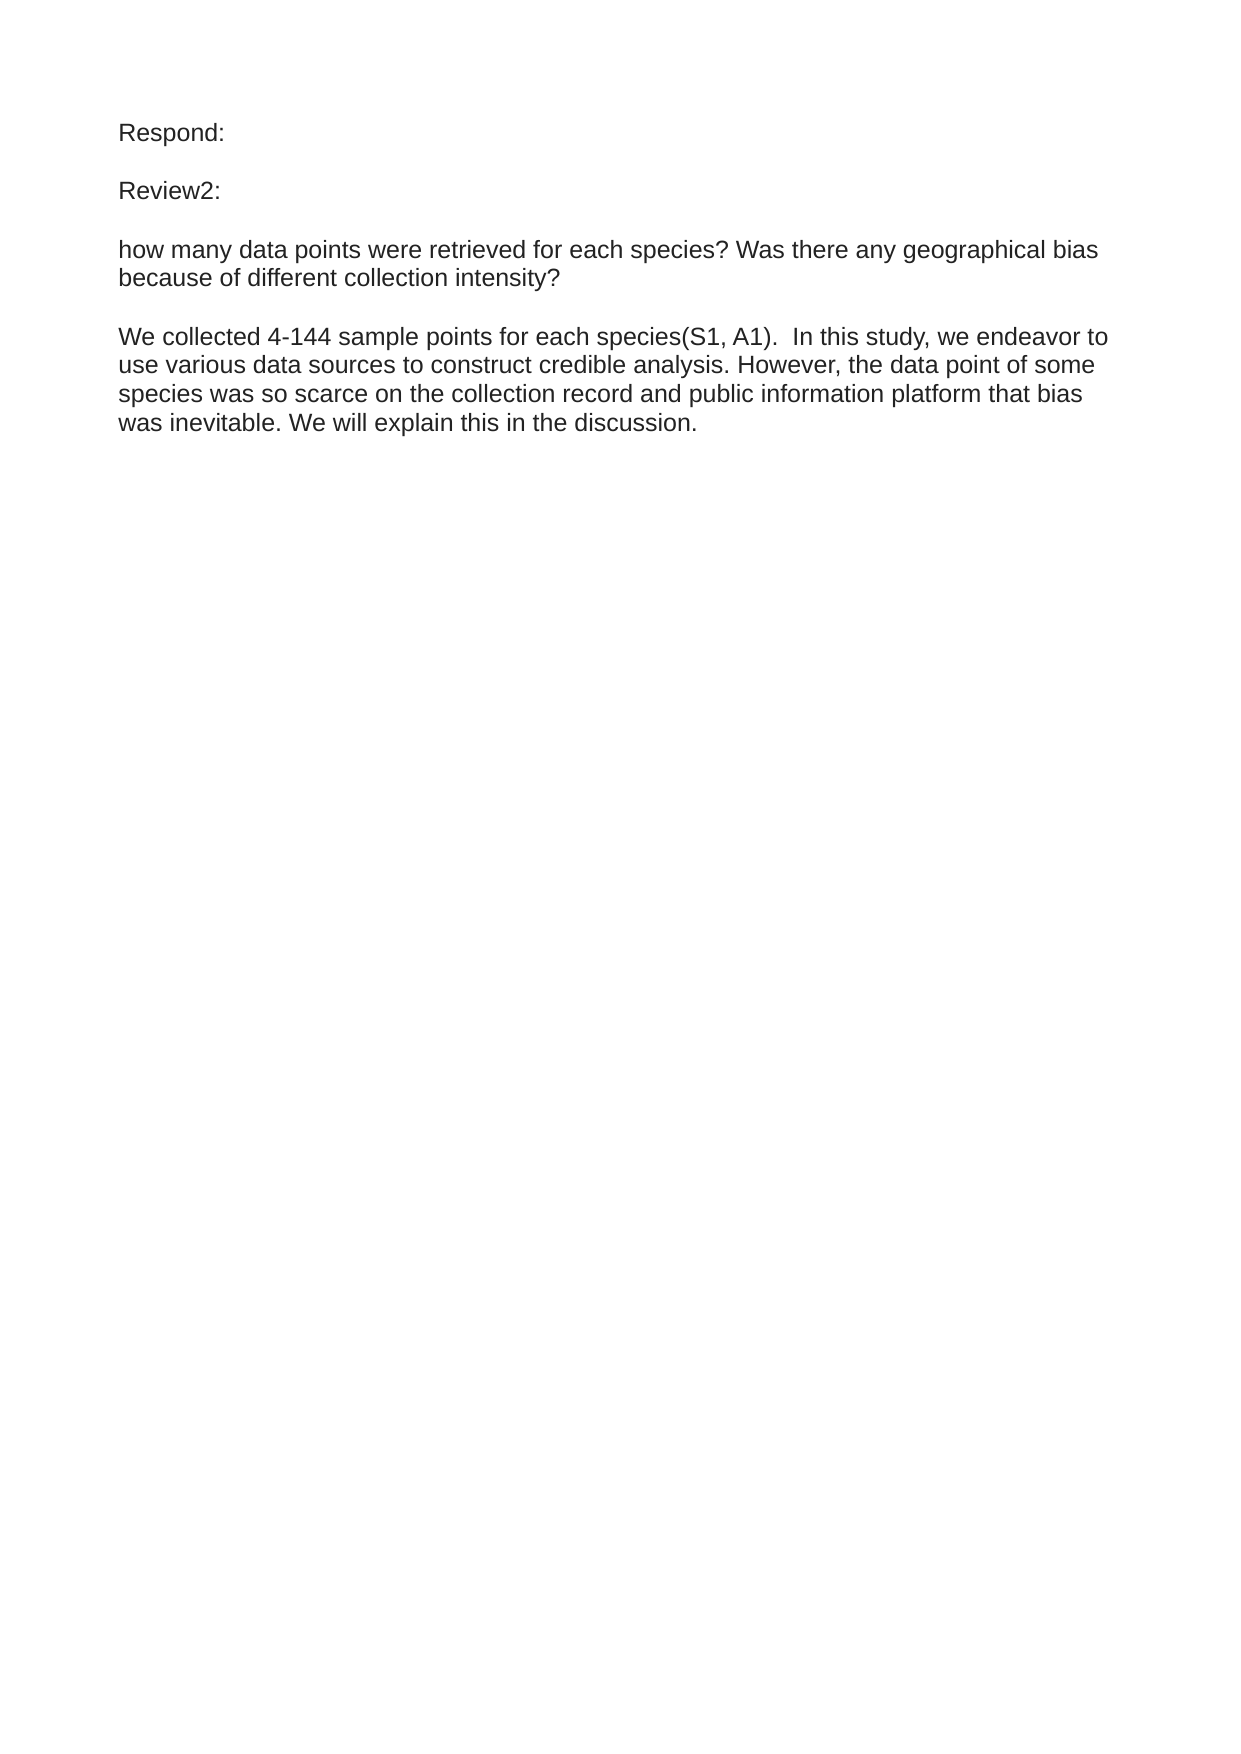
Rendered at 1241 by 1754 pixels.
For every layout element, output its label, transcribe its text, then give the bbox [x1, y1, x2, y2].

text Review2: [118, 176, 1122, 205]
text We collected 4-144 sample points for each species(S1, A1). In this study, we endeavor to use various data sources to construct credible analysis. However, the data point of some species was so scarce on the collection record and public information platform that bias was inevitable. We will explain this in the discussion. [118, 322, 1122, 437]
text how many data points were retrieved for each species? Was there any geographical bias because of different collection intensity? [118, 234, 1122, 292]
text Respond: [118, 118, 1122, 147]
